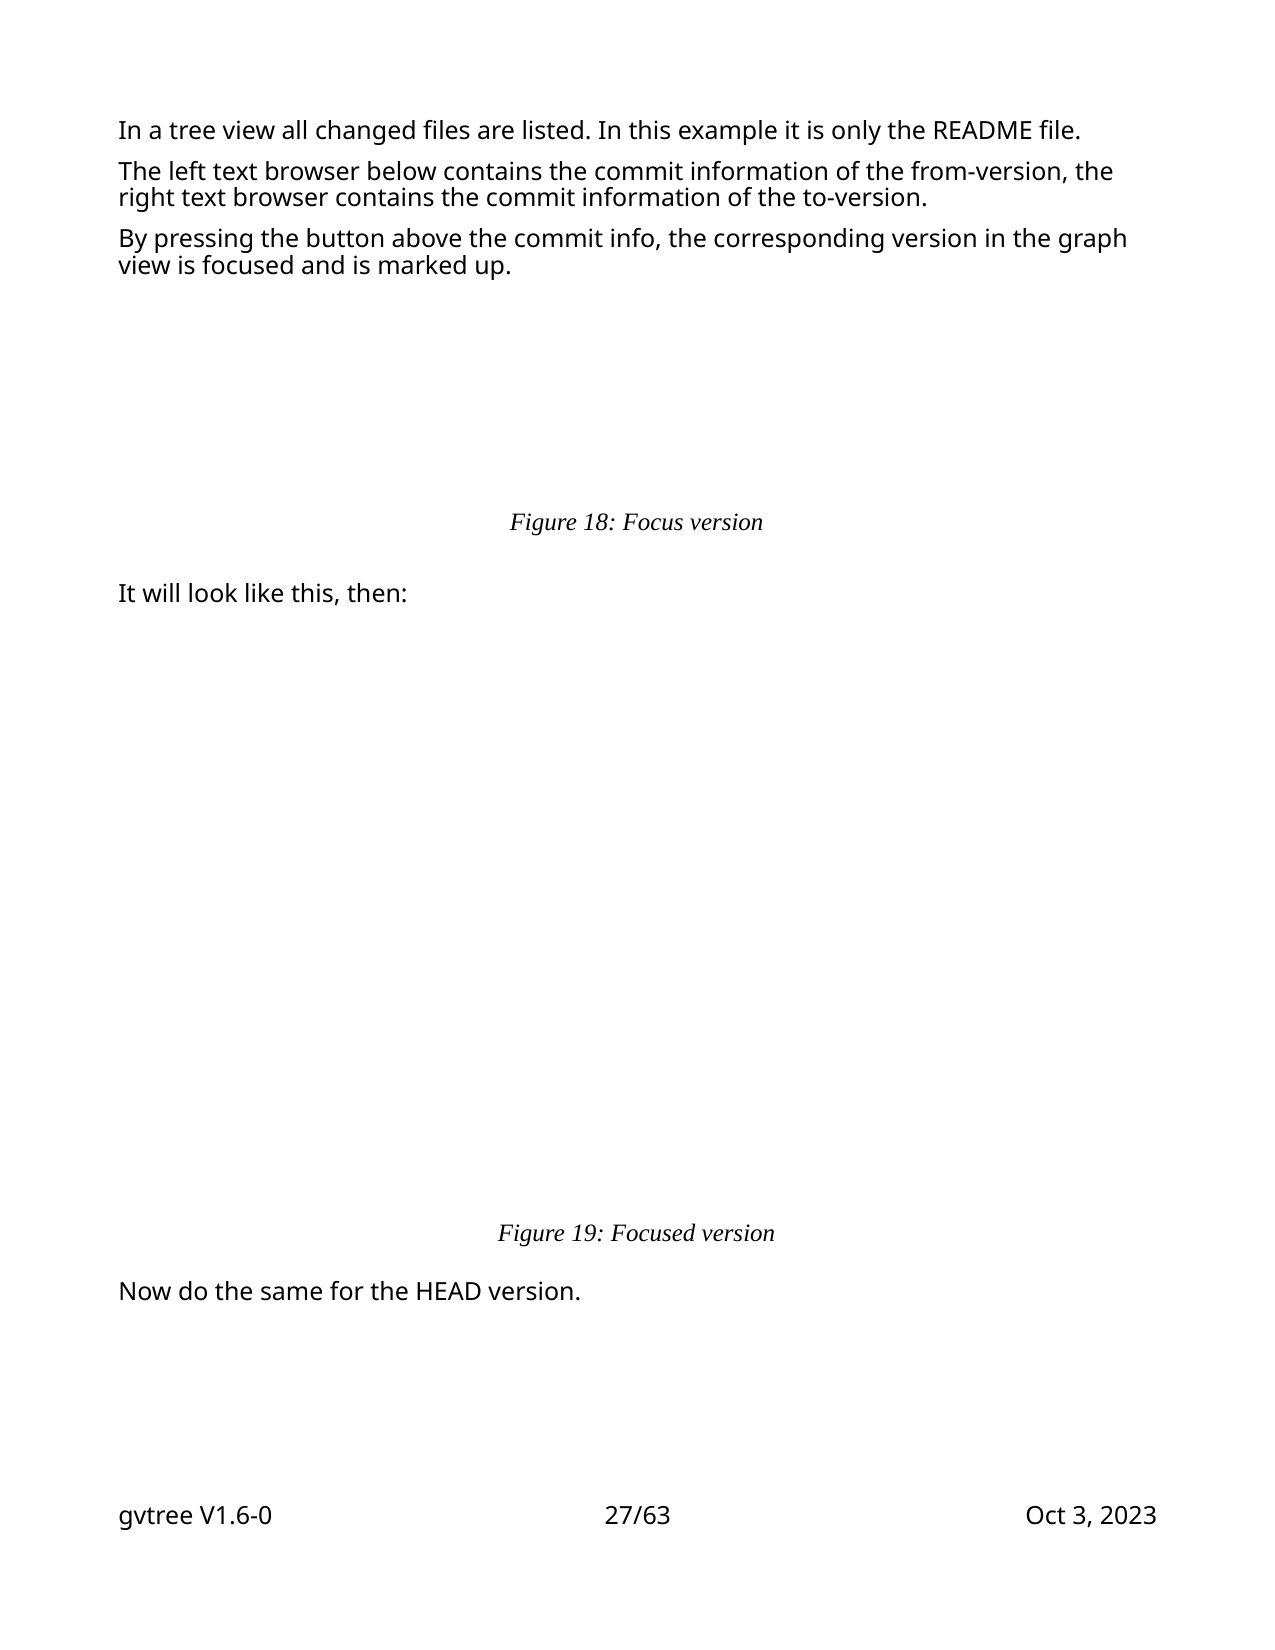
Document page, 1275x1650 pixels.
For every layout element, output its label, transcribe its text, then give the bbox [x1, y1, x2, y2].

text The left text browser below contains the commit information of the from-version, the right text browser contains the commit information of the to-version. [118, 159, 1157, 212]
text In a tree view all changed files are listed. In this example it is only the README file. [118, 118, 1157, 144]
text It will look like this, then: [118, 581, 1157, 608]
text Figure 19: Focused version [240, 635, 1035, 1247]
text Figure 18: Focus version [455, 307, 820, 536]
text Now do the same for the HEAD version. [118, 1279, 1157, 1306]
text By pressing the button above the commit info, the corresponding version in the graph view is focused and is marked up. [118, 227, 1157, 279]
